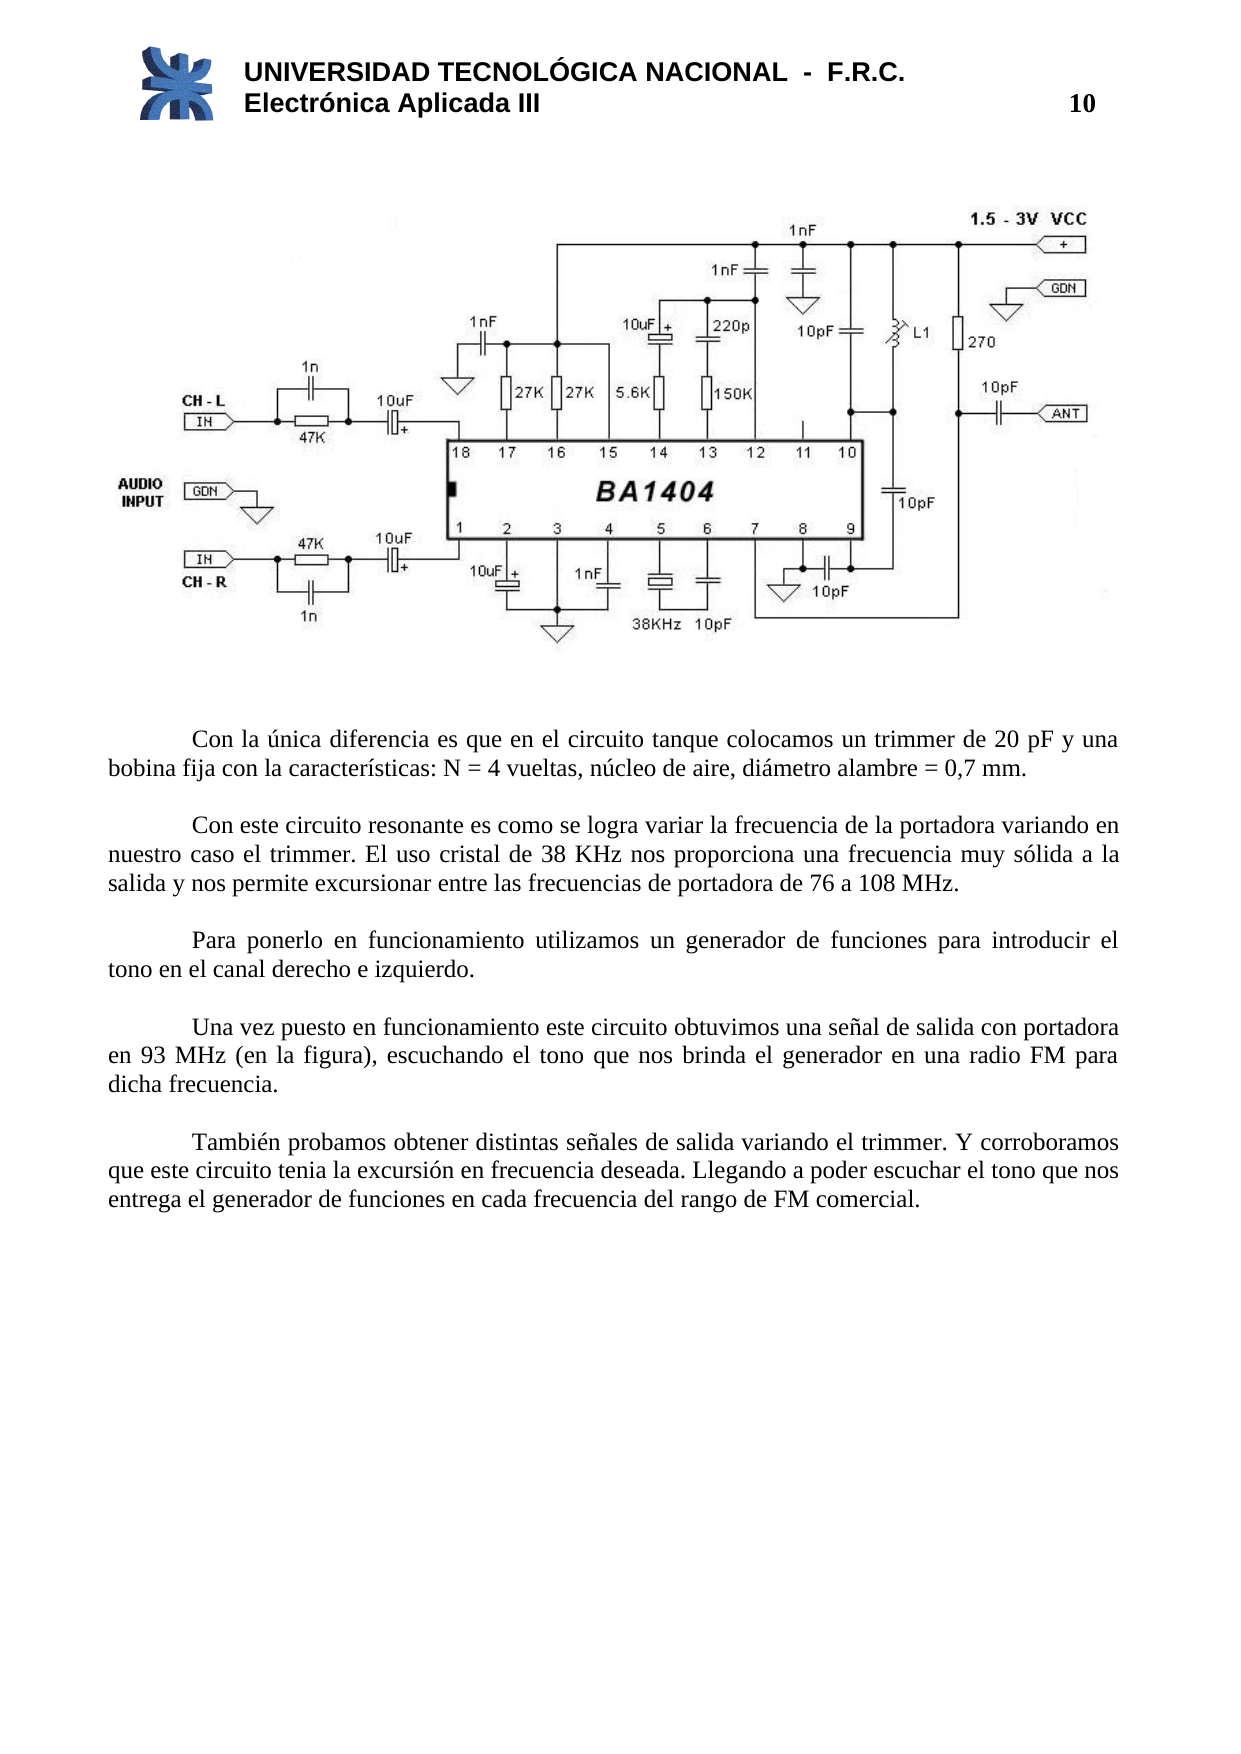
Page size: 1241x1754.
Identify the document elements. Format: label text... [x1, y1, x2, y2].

text Con este circuito resonante es como se logra variar la frecuencia de la portadora variando en nuestro caso el trimmer. El uso cristal de 38 KHz nos proporciona una frecuencia muy sólida a la salida y nos permite excursionar entre las frecuencias de portadora de 76 a 108 MHz. [108, 811, 1120, 897]
text Una vez puesto en funcionamiento este circuito obtuvimos una señal de salida con portadora en 93 MHz (en la figura), escuchando el tono que nos brinda el generador en una radio FM para dicha frecuencia. [108, 1012, 1120, 1098]
picture [134, 45, 215, 122]
picture [105, 202, 1115, 665]
text Para ponerlo en funcionamiento utilizamos un generador de funciones para introducir el tono en el canal derecho e izquierdo. [108, 926, 1120, 983]
text Con la única diferencia es que en el circuito tanque colocamos un trimmer de 20 pF y una bobina fija con la características: N = 4 vueltas, núcleo de aire, diámetro alambre = 0,7 mm. [108, 724, 1120, 782]
text También probamos obtener distintas señales de salida variando el trimmer. Y corroboramos que este circuito tenia la excursión en frecuencia deseada. Llegando a poder escuchar el tono que nos entrega el generador de funciones en cada frecuencia del rango de FM comercial. [108, 1127, 1120, 1213]
